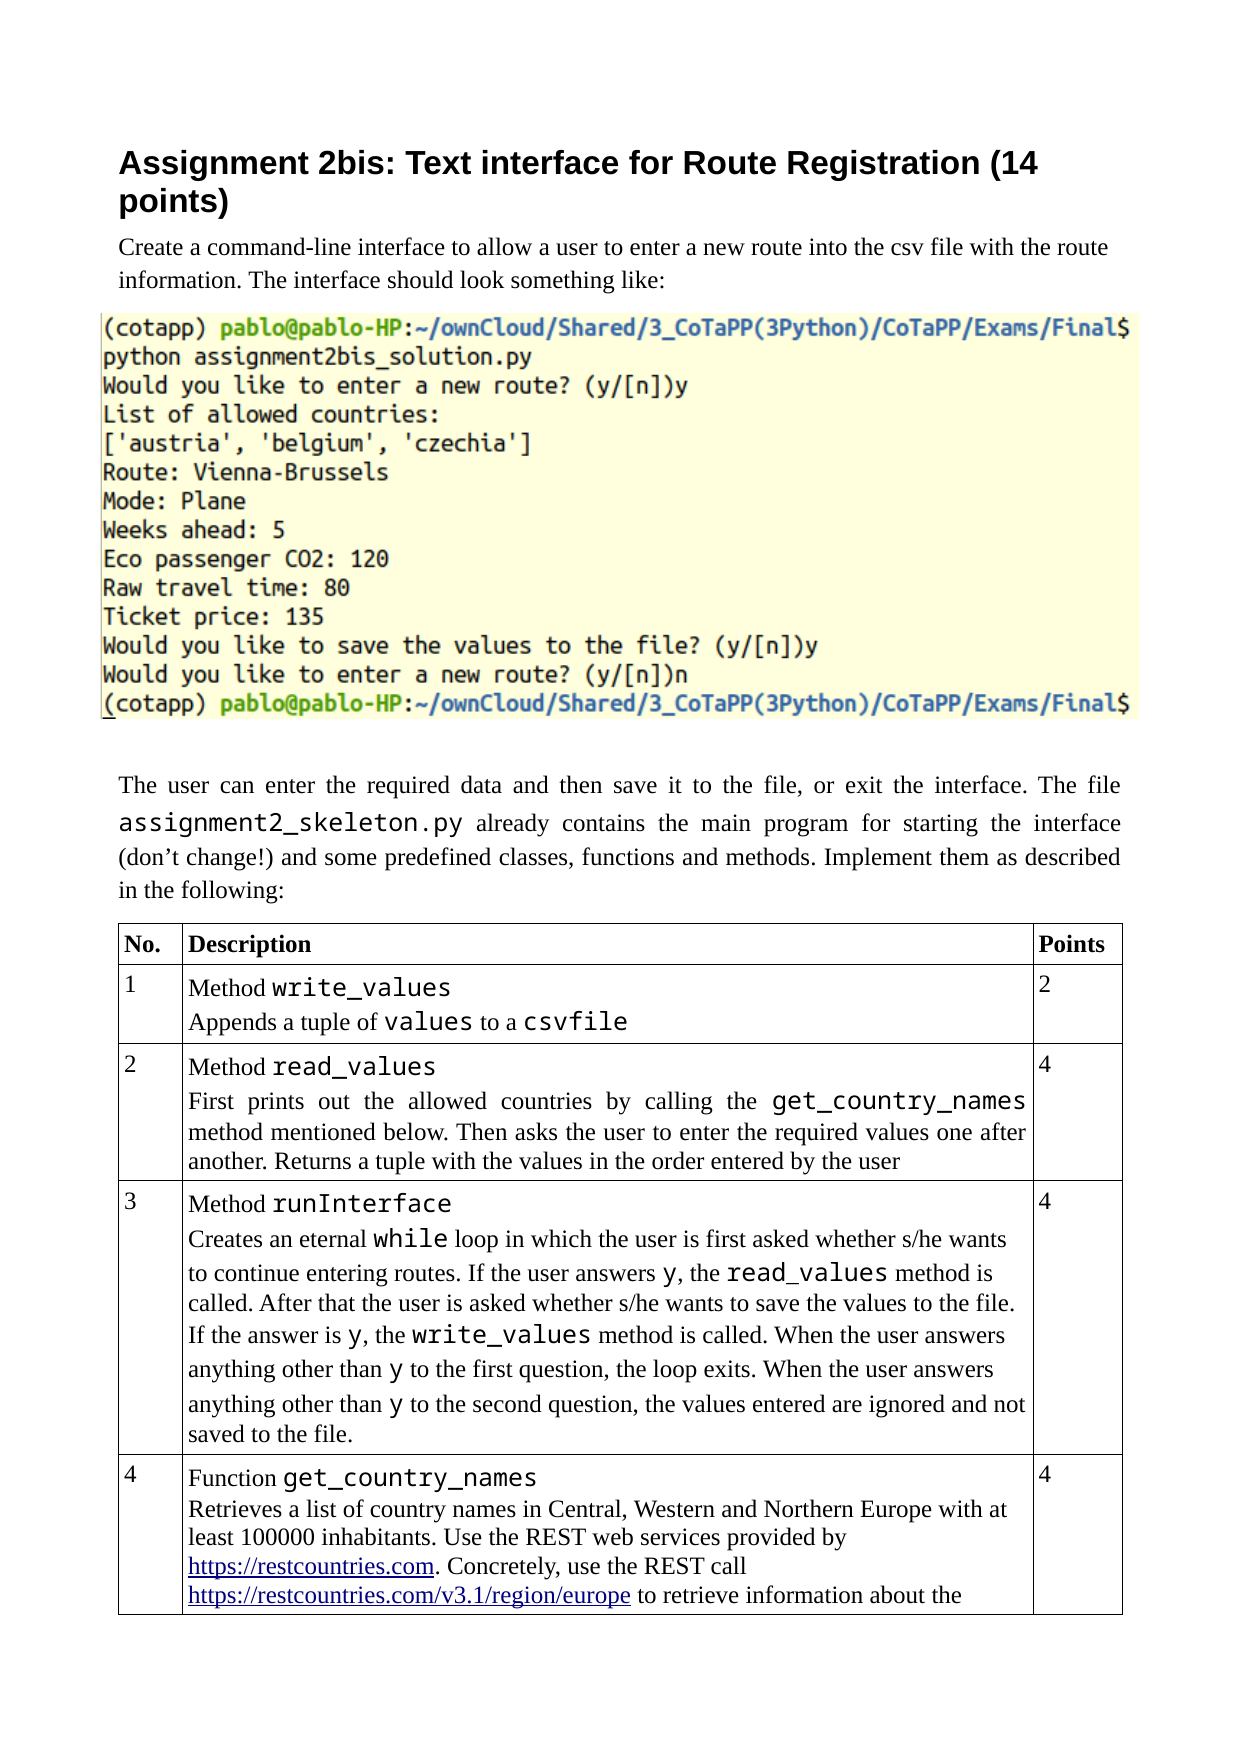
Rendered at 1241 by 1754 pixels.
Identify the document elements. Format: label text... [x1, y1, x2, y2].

table_cell 1 [119, 965, 182, 1043]
table_cell 4 [1034, 1455, 1122, 1614]
table_cell 3 [119, 1181, 182, 1454]
text Create a command-line interface to allow a user to enter a new route into the csv file with the route information. The interface should look something like: [118, 232, 1122, 294]
table_cell 2 [1034, 965, 1122, 1043]
table_cell Method read_values First prints out the allowed countries by calling the get_country_names method mentioned below. Then asks the user to enter the required values one after another. Returns a tuple with the values in the order entered by the user [183, 1044, 1033, 1180]
table_cell Method runInterface Creates an eternal while loop in which the user is first asked whether s/he wants to continue entering routes. If the user answers y, the read_values method is called. After that the user is asked whether s/he wants to save the values to the file. If the answer is y, the write_values method is called. When the user answers anything other than y to the first question, the loop exits. When the user answers anything other than y to the second question, the values entered are ignored and not saved to the file. [183, 1181, 1033, 1454]
table_cell 4 [1034, 1044, 1122, 1180]
picture [100, 313, 1140, 719]
table_header No. [119, 924, 182, 963]
subtitle Assignment 2bis: Text interface for Route Registration (14 points) [118, 143, 1122, 220]
text The user can enter the required data and then save it to the file, or exit the interface. The file assignment2_skeleton.py already contains the main program for starting the interface (don’t change!) and some predefined classes, functions and methods. Implement them as described in the following: [118, 770, 1122, 904]
table_cell Function get_country_names Retrieves a list of country names in Central, Western and Northern Europe with at least 100000 inhabitants. Use the REST web services provided by https://restcountries.com. Concretely, use the REST call https://restcountries.com/v3.1/region/europe to retrieve information about the [183, 1455, 1033, 1614]
table_cell Method write_values Appends a tuple of values to a csvfile [183, 965, 1033, 1043]
table_header Description [183, 924, 1033, 963]
table_cell 4 [119, 1455, 182, 1614]
table_cell 2 [119, 1044, 182, 1180]
table_header Points [1034, 924, 1122, 963]
table_cell 4 [1034, 1181, 1122, 1454]
